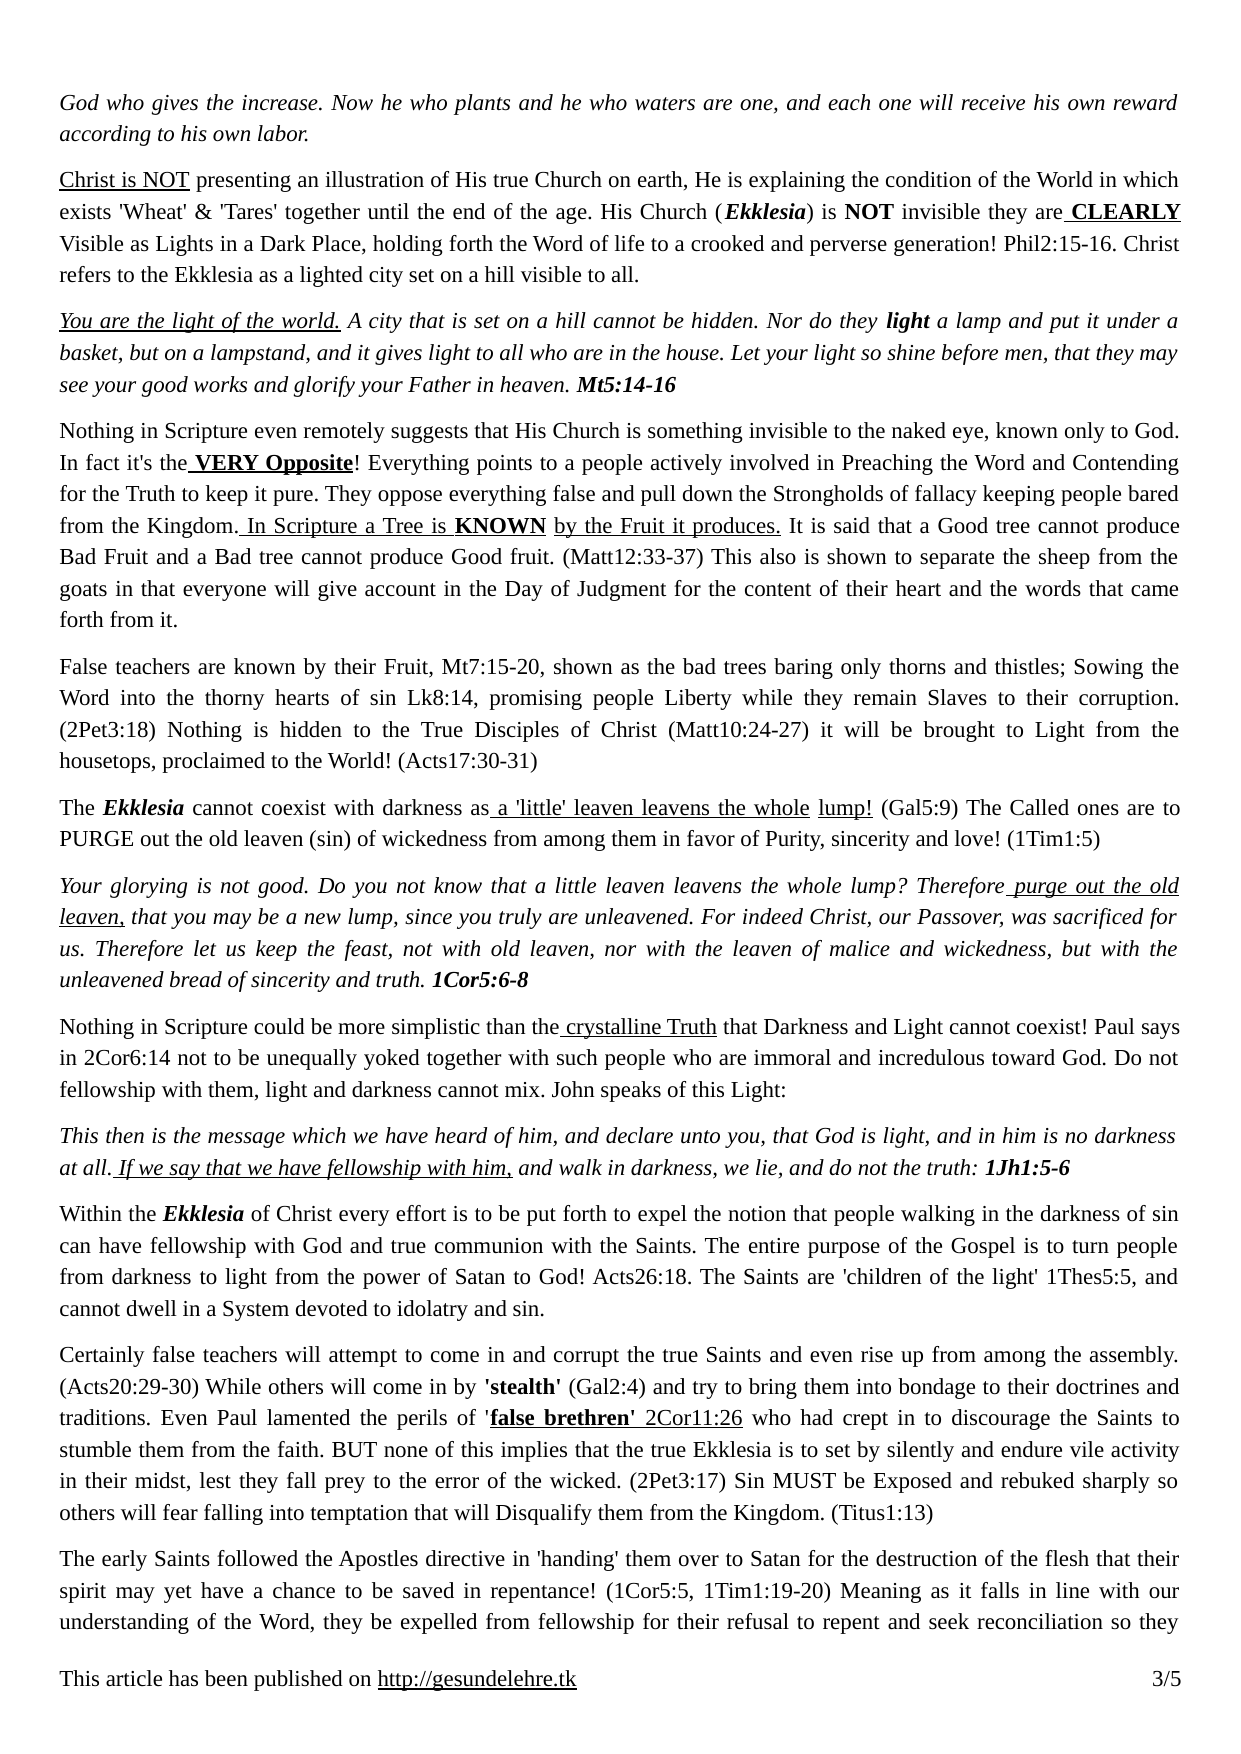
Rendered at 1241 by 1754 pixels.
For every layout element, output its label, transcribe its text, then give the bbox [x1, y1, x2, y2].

text False teachers are known by their Fruit, Mt7:15-20, shown as the bad trees baring only thorns and thistles; Sowing the Word into the thorny hearts of sin Lk8:14, promising people Liberty while they remain Slaves to their corruption. (2Pet3:18) Nothing is hidden to the True Disciples of Christ (Matt10:24-27) it will be brought to Light from the housetops, proclaimed to the World! (Acts17:30-31) [59, 653, 1181, 774]
text Christ is NOT presenting an illustration of His true Church on earth, He is explaining the condition of the World in which exists 'Wheat' & 'Tares' together until the end of the age. His Church (Ekklesia) is NOT invisible they are CLEARLY Visible as Lights in a Dark Place, holding forth the Word of life to a crooked and perverse generation! Phil2:15-16. Christ refers to the Ekklesia as a lighted city set on a hill visible to all. [59, 166, 1181, 287]
text This then is the message which we have heard of him, and declare unto you, that God is light, and in him is no darkness at all. If we say that we have fellowship with him, and walk in darkness, we lie, and do not the truth: 1Jh1:5-6 [59, 1122, 1181, 1180]
text Your glorying is not good. Do you not know that a little leaven leavens the whole lump? Therefore purge out the old leaven, that you may be a new lump, since you truly are unleavened. For indeed Christ, our Passover, was sacrificed for us. Therefore let us keep the feast, not with old leaven, nor with the leaven of malice and wickedness, but with the unleavened bread of sincerity and truth. 1Cor5:6-8 [59, 872, 1181, 993]
text The Ekklesia cannot coexist with darkness as a 'little' leaven leavens the whole lump! (Gal5:9) The Called ones are to PURGE out the old leaven (sin) of wickedness from among them in favor of Purity, sincerity and love! (1Tim1:5) [59, 794, 1181, 852]
text You are the light of the world. A city that is set on a hill cannot be hidden. Nor do they light a lamp and put it under a basket, but on a lampstand, and it gives light to all who are in the house. Let your light so shine before men, that they may see your good works and glorify your Father in heaven. Mt5:14-16 [59, 307, 1181, 397]
text Certainly false teachers will attempt to come in and corrupt the true Saints and even rise up from among the assembly. (Acts20:29-30) While others will come in by 'stealth' (Gal2:4) and try to bring them into bondage to their doctrines and traditions. Even Paul lamented the perils of 'false brethren' 2Cor11:26 who had crept in to discourage the Saints to stumble them from the faith. BUT none of this implies that the true Ekklesia is to set by silently and endure vile activity in their midst, lest they fall prey to the error of the wicked. (2Pet3:17) Sin MUST be Exposed and rebuked sharply so others will fear falling into temptation that will Disqualify them from the Kingdom. (Titus1:13) [59, 1341, 1181, 1525]
text Nothing in Scripture even remotely suggests that His Church is something invisible to the naked eye, known only to God. In fact it's the VERY Opposite! Everything points to a people actively involved in Preaching the Word and Contending for the Truth to keep it pure. They oppose everything false and pull down the Strongholds of fallacy keeping people bared from the Kingdom. In Scripture a Tree is KNOWN by the Fruit it produces. It is said that a Good tree cannot produce Bad Fruit and a Bad tree cannot produce Good fruit. (Matt12:33-37) This also is shown to separate the sheep from the goats in that everyone will give account in the Day of Judgment for the content of their heart and the words that came forth from it. [59, 417, 1181, 633]
text God who gives the increase. Now he who plants and he who waters are one, and each one will receive his own reward according to his own labor. [59, 88, 1181, 146]
text Nothing in Scripture could be more simplistic than the crystalline Truth that Darkness and Light cannot coexist! Paul says in 2Cor6:14 not to be unequally yoked together with such people who are immoral and incredulous toward God. Do not fellowship with them, light and darkness cannot mix. John speaks of this Light: [59, 1013, 1181, 1102]
text Within the Ekklesia of Christ every effort is to be put forth to expel the notion that people walking in the darkness of sin can have fellowship with God and true communion with the Saints. The entire purpose of the Gospel is to turn people from darkness to light from the power of Satan to God! Acts26:18. The Saints are 'children of the light' 1Thes5:5, and cannot dwell in a System devoted to idolatry and sin. [59, 1200, 1181, 1321]
text The early Saints followed the Apostles directive in 'handing' them over to Satan for the destruction of the flesh that their spirit may yet have a chance to be saved in repentance! (1Cor5:5, 1Tim1:19-20) Meaning as it falls in line with our understanding of the Word, they be expelled from fellowship for their refusal to repent and seek reconciliation so they [59, 1545, 1181, 1635]
